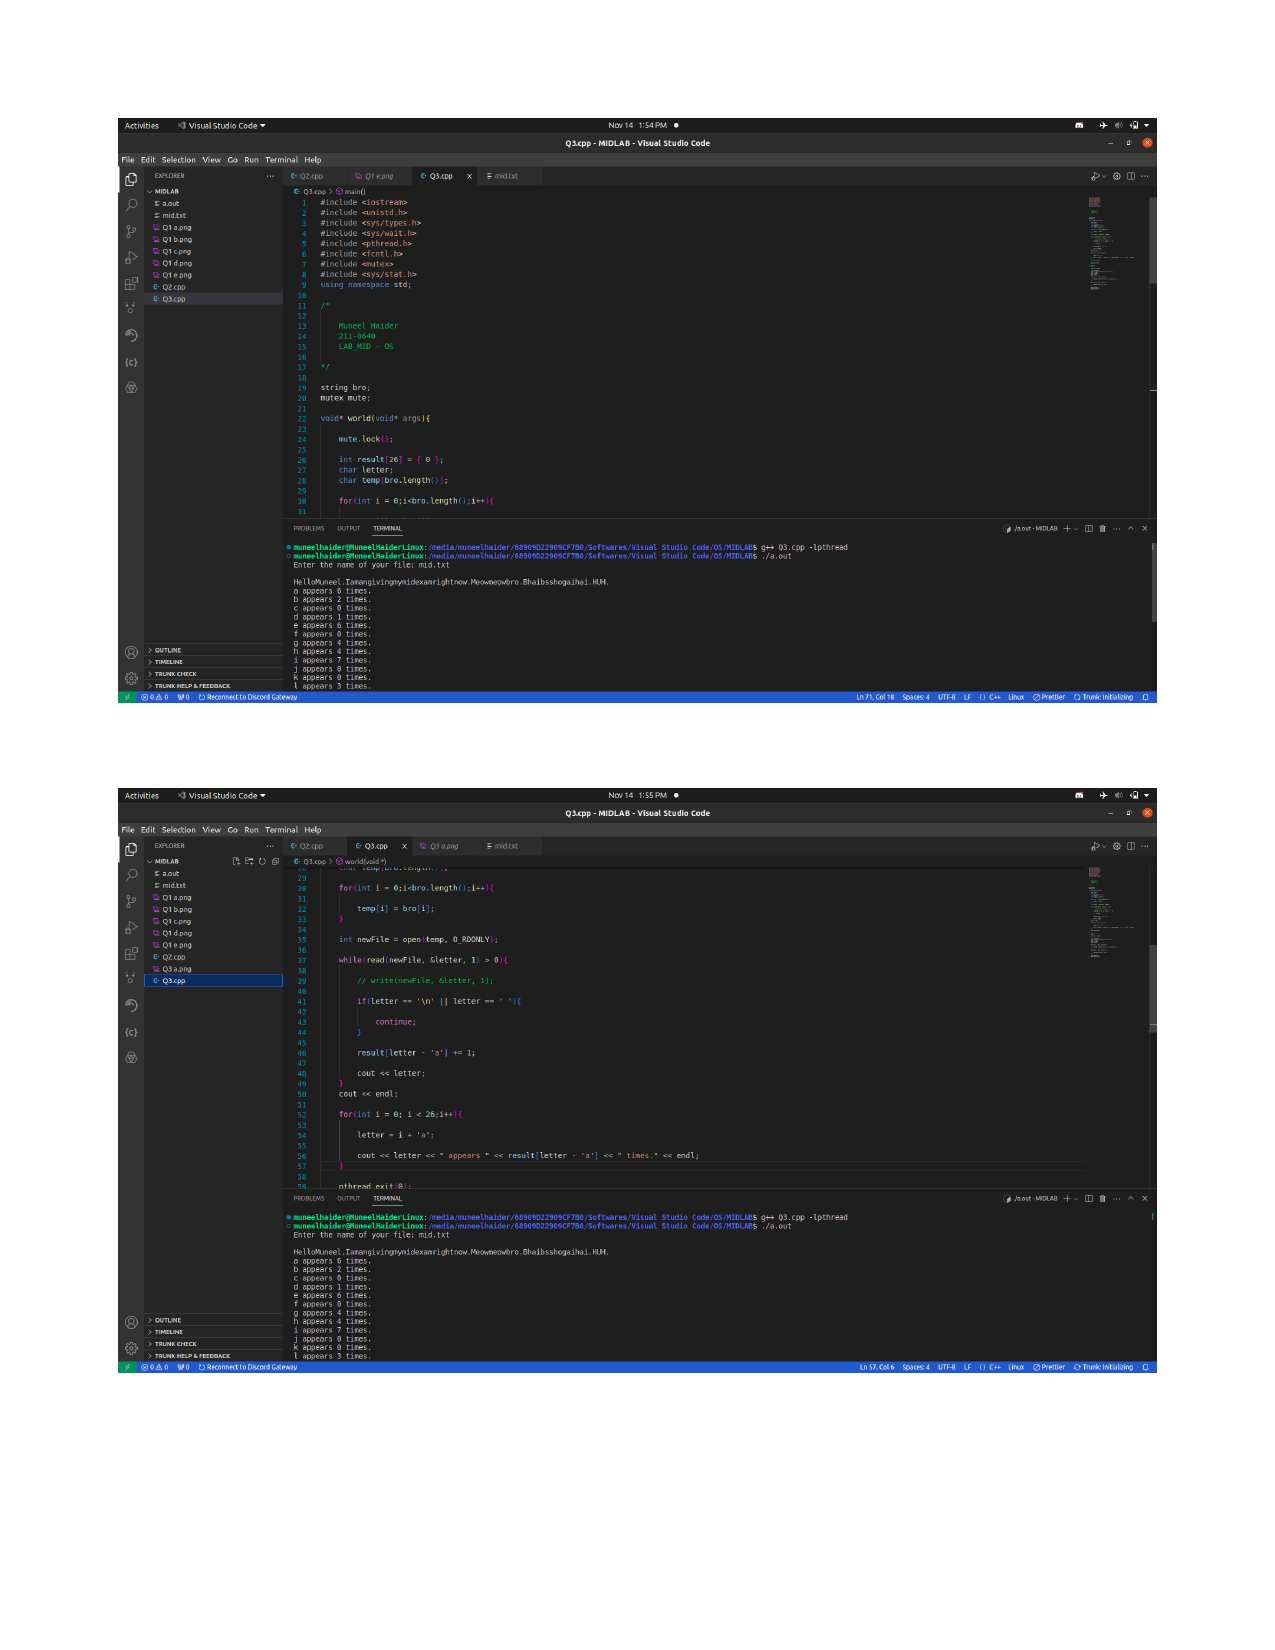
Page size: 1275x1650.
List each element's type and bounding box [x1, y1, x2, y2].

picture [118, 118, 1157, 703]
picture [118, 788, 1157, 1373]
